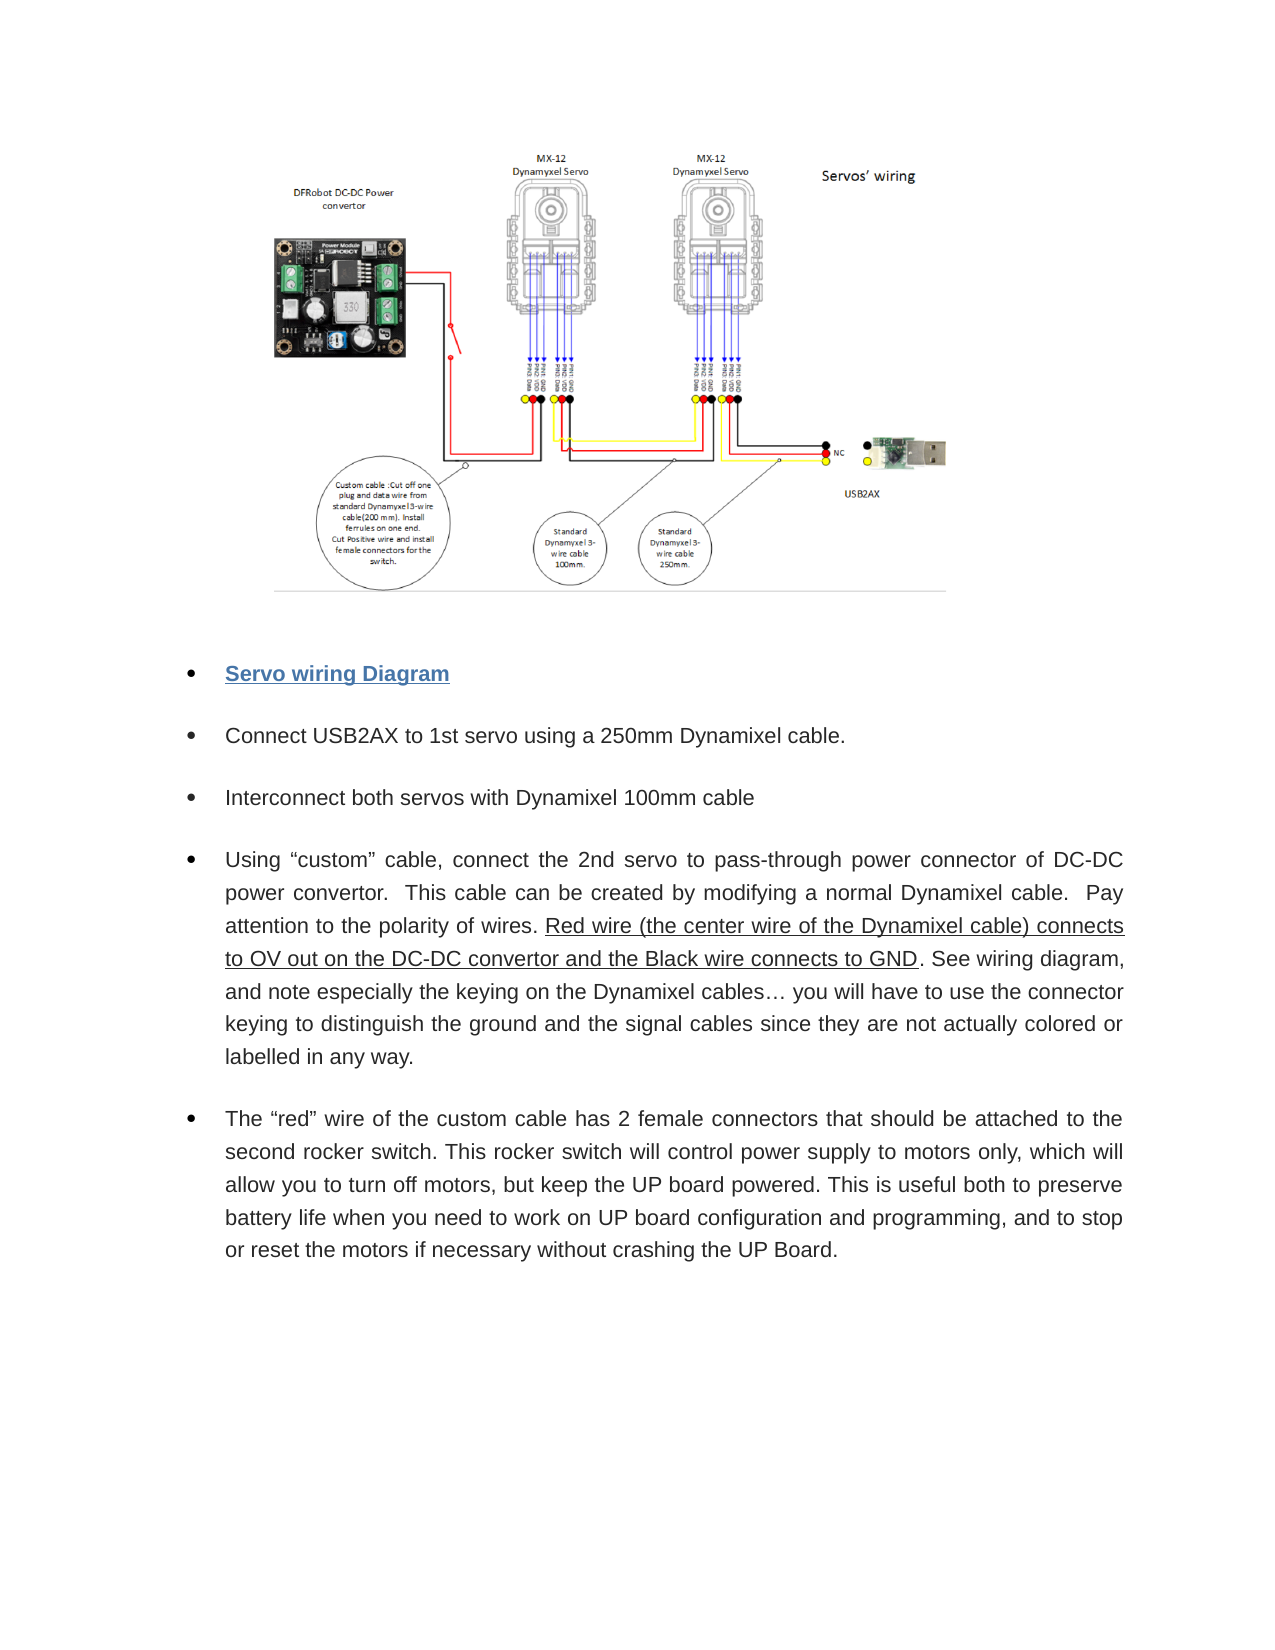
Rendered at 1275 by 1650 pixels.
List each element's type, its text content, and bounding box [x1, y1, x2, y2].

list Interconnect both servos with Dynamixel 100mm cable [187, 778, 1125, 811]
list Using “custom” cable, connect the 2nd servo to pass-through power connector of DC-DC power convertor. This cable can be created by modifying a normal Dynamixel cable. Pay attention to the polarity of wires. Red wire (the center wire of the Dynamixel cable) connects to OV out on the DC-DC convertor and the Black wire connects to GND. See wiring diagram, and note especially the keying on the Dynamixel cables… you will have to use the connector keying to distinguish the ground and the signal cables since they are not actually colored or labelled in any way. [187, 840, 1125, 1069]
list The “red” wire of the custom cable has 2 female connectors that should be attached to the second rocker switch. This rocker switch will control power supply to motors only, which will allow you to turn off motors, but keep the UP board powered. This is useful both to preserve battery life when you need to work on UP board configuration and programming, and to stop or reset the motors if necessary without crashing the UP Board. [187, 1098, 1125, 1263]
list Connect USB2AX to 1st servo using a 250mm Dynamixel cable. [187, 716, 1125, 748]
list Servo wiring Diagram [187, 654, 1125, 687]
picture [274, 150, 947, 592]
